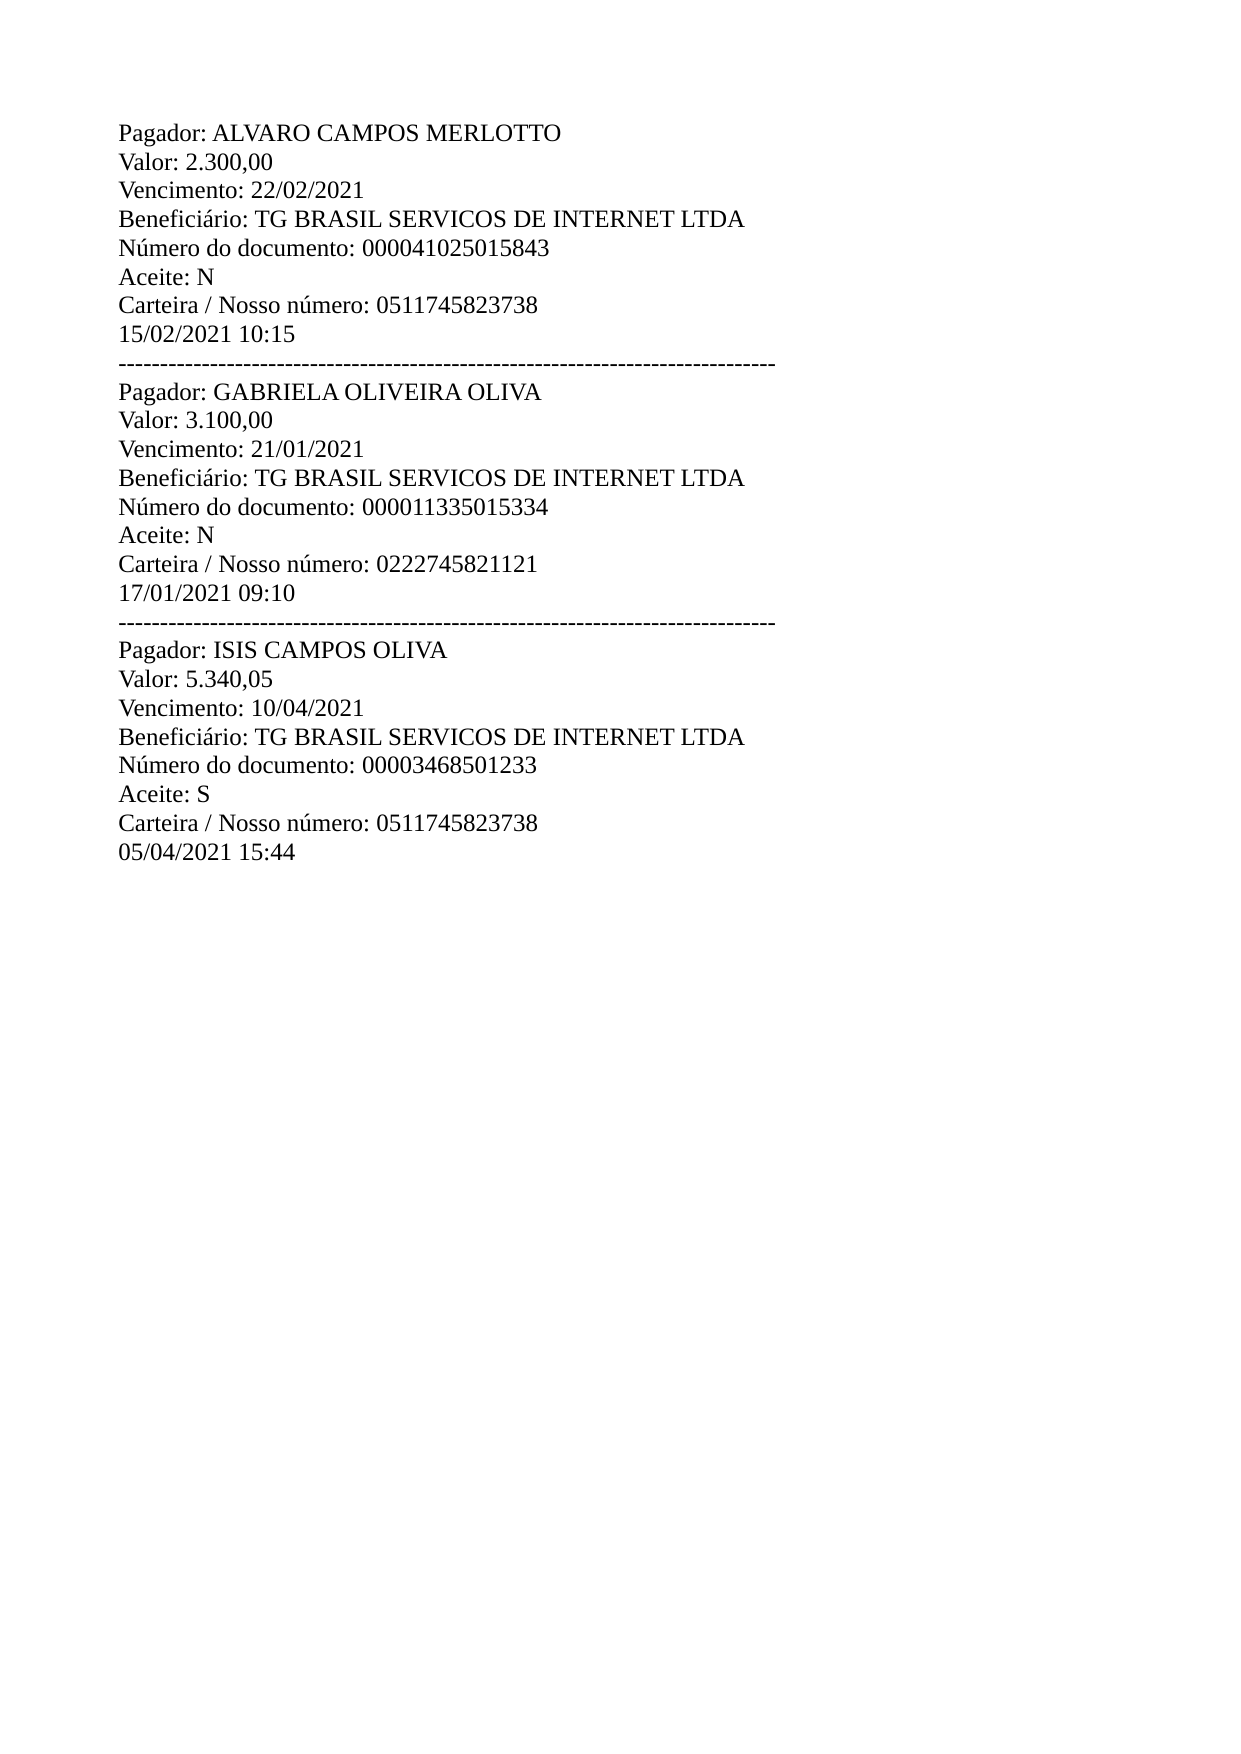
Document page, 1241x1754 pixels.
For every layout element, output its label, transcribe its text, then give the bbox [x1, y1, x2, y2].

text Pagador: GABRIELA OLIVEIRA OLIVA [118, 377, 1122, 406]
text Aceite: N [118, 262, 1122, 291]
text Número do documento: 000041025015843 [118, 233, 1122, 262]
text 05/04/2021 15:44 [118, 837, 1122, 866]
text Aceite: N [118, 521, 1122, 549]
text 17/01/2021 09:10 [118, 578, 1122, 607]
text Beneficiário: TG BRASIL SERVICOS DE INTERNET LTDA [118, 722, 1122, 751]
text Pagador: ALVARO CAMPOS MERLOTTO [118, 118, 1122, 147]
text Valor: 2.300,00 [118, 147, 1122, 176]
text Número do documento: 00003468501233 [118, 751, 1122, 779]
text Valor: 3.100,00 [118, 406, 1122, 434]
text Beneficiário: TG BRASIL SERVICOS DE INTERNET LTDA [118, 463, 1122, 492]
text Beneficiário: TG BRASIL SERVICOS DE INTERNET LTDA [118, 204, 1122, 233]
text Vencimento: 22/02/2021 [118, 176, 1122, 204]
text ------------------------------------------------------------------------------- [118, 607, 1122, 636]
text Vencimento: 10/04/2021 [118, 693, 1122, 722]
text Carteira / Nosso número: 0511745823738 [118, 291, 1122, 319]
text Valor: 5.340,05 [118, 664, 1122, 693]
text ------------------------------------------------------------------------------- [118, 348, 1122, 377]
text Vencimento: 21/01/2021 [118, 434, 1122, 463]
text Pagador: ISIS CAMPOS OLIVA [118, 636, 1122, 664]
text Aceite: S [118, 779, 1122, 808]
text Carteira / Nosso número: 0511745823738 [118, 808, 1122, 837]
text 15/02/2021 10:15 [118, 319, 1122, 348]
text Número do documento: 000011335015334 [118, 492, 1122, 521]
text Carteira / Nosso número: 0222745821121 [118, 549, 1122, 578]
